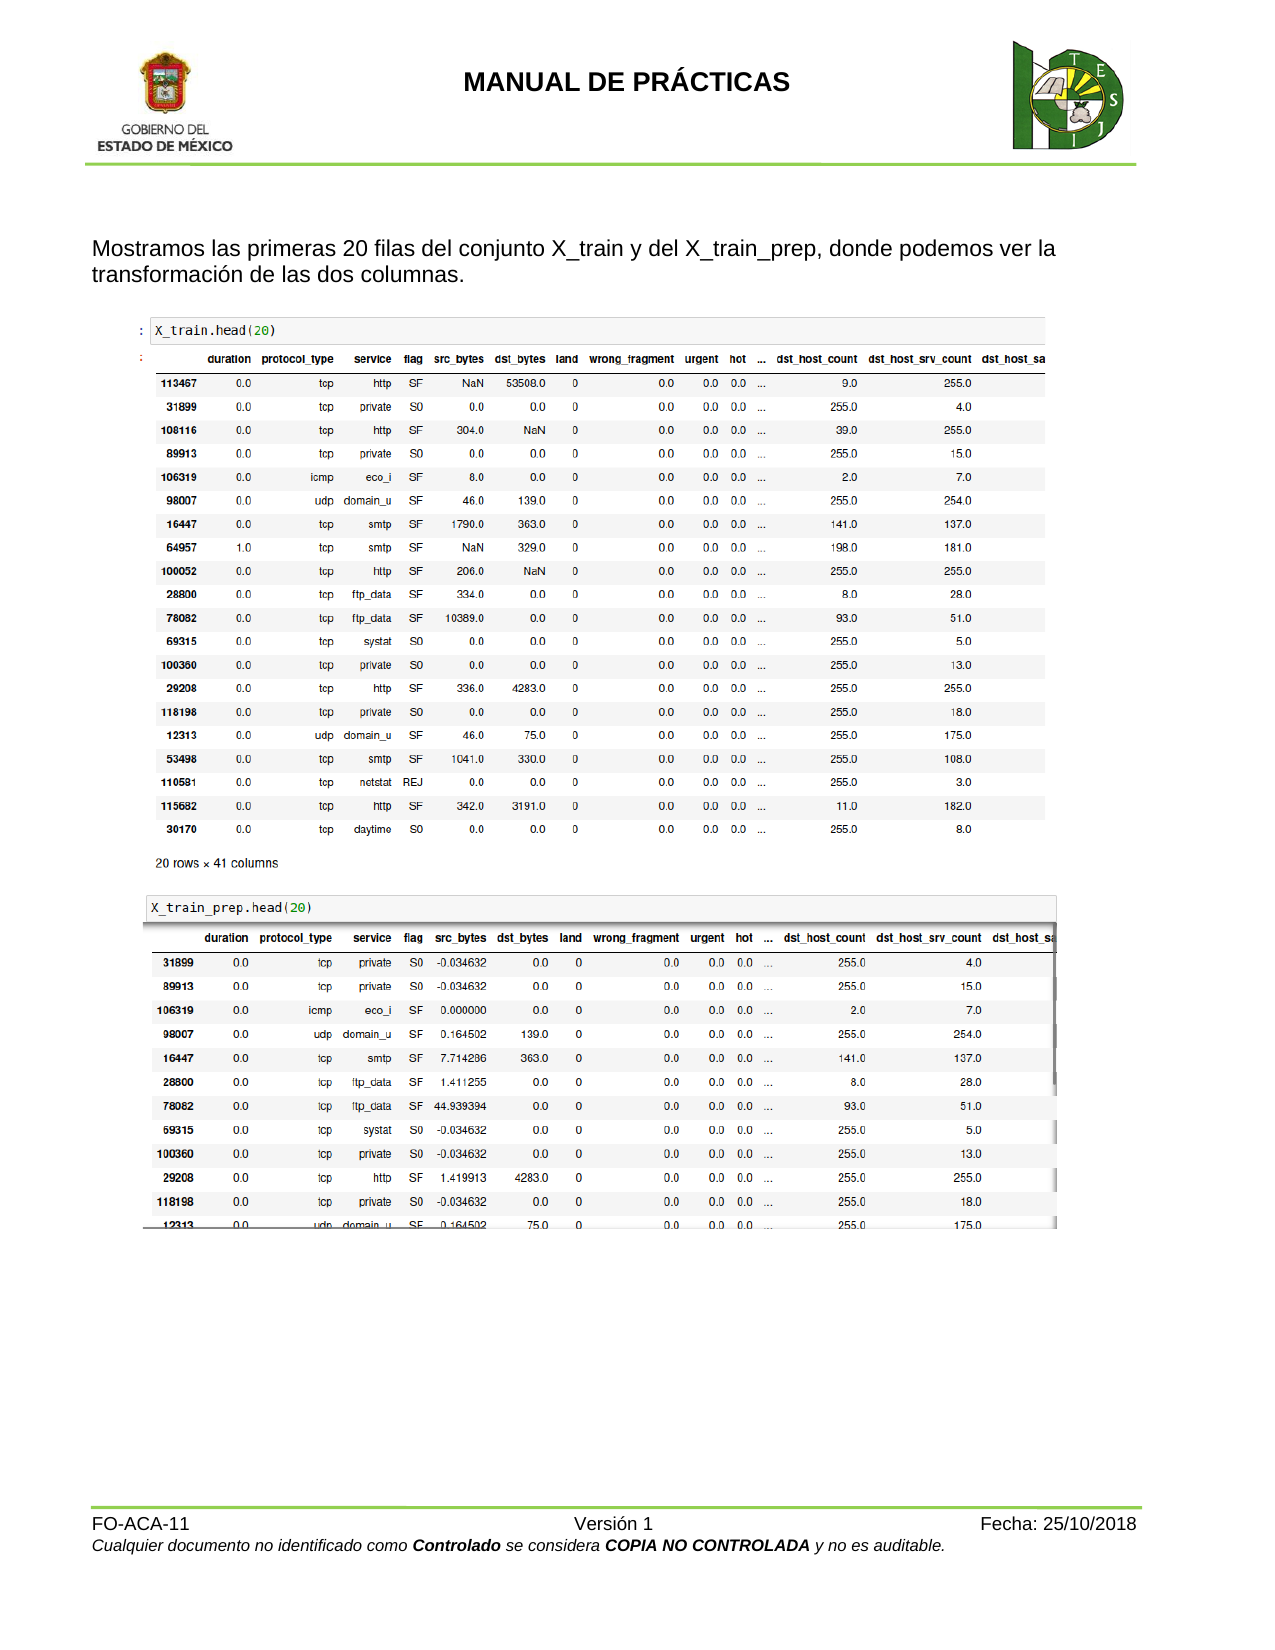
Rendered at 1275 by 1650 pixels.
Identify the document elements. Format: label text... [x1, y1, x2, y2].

text Mostramos las primeras 20 filas del conjunto X_train y del X_train_prep, donde podemos ver la transformación de las dos columnas. [92, 235, 1177, 1255]
picture [1012, 40, 1130, 156]
picture [89, 41, 235, 160]
picture [142, 887, 1064, 1229]
picture [139, 309, 1046, 877]
